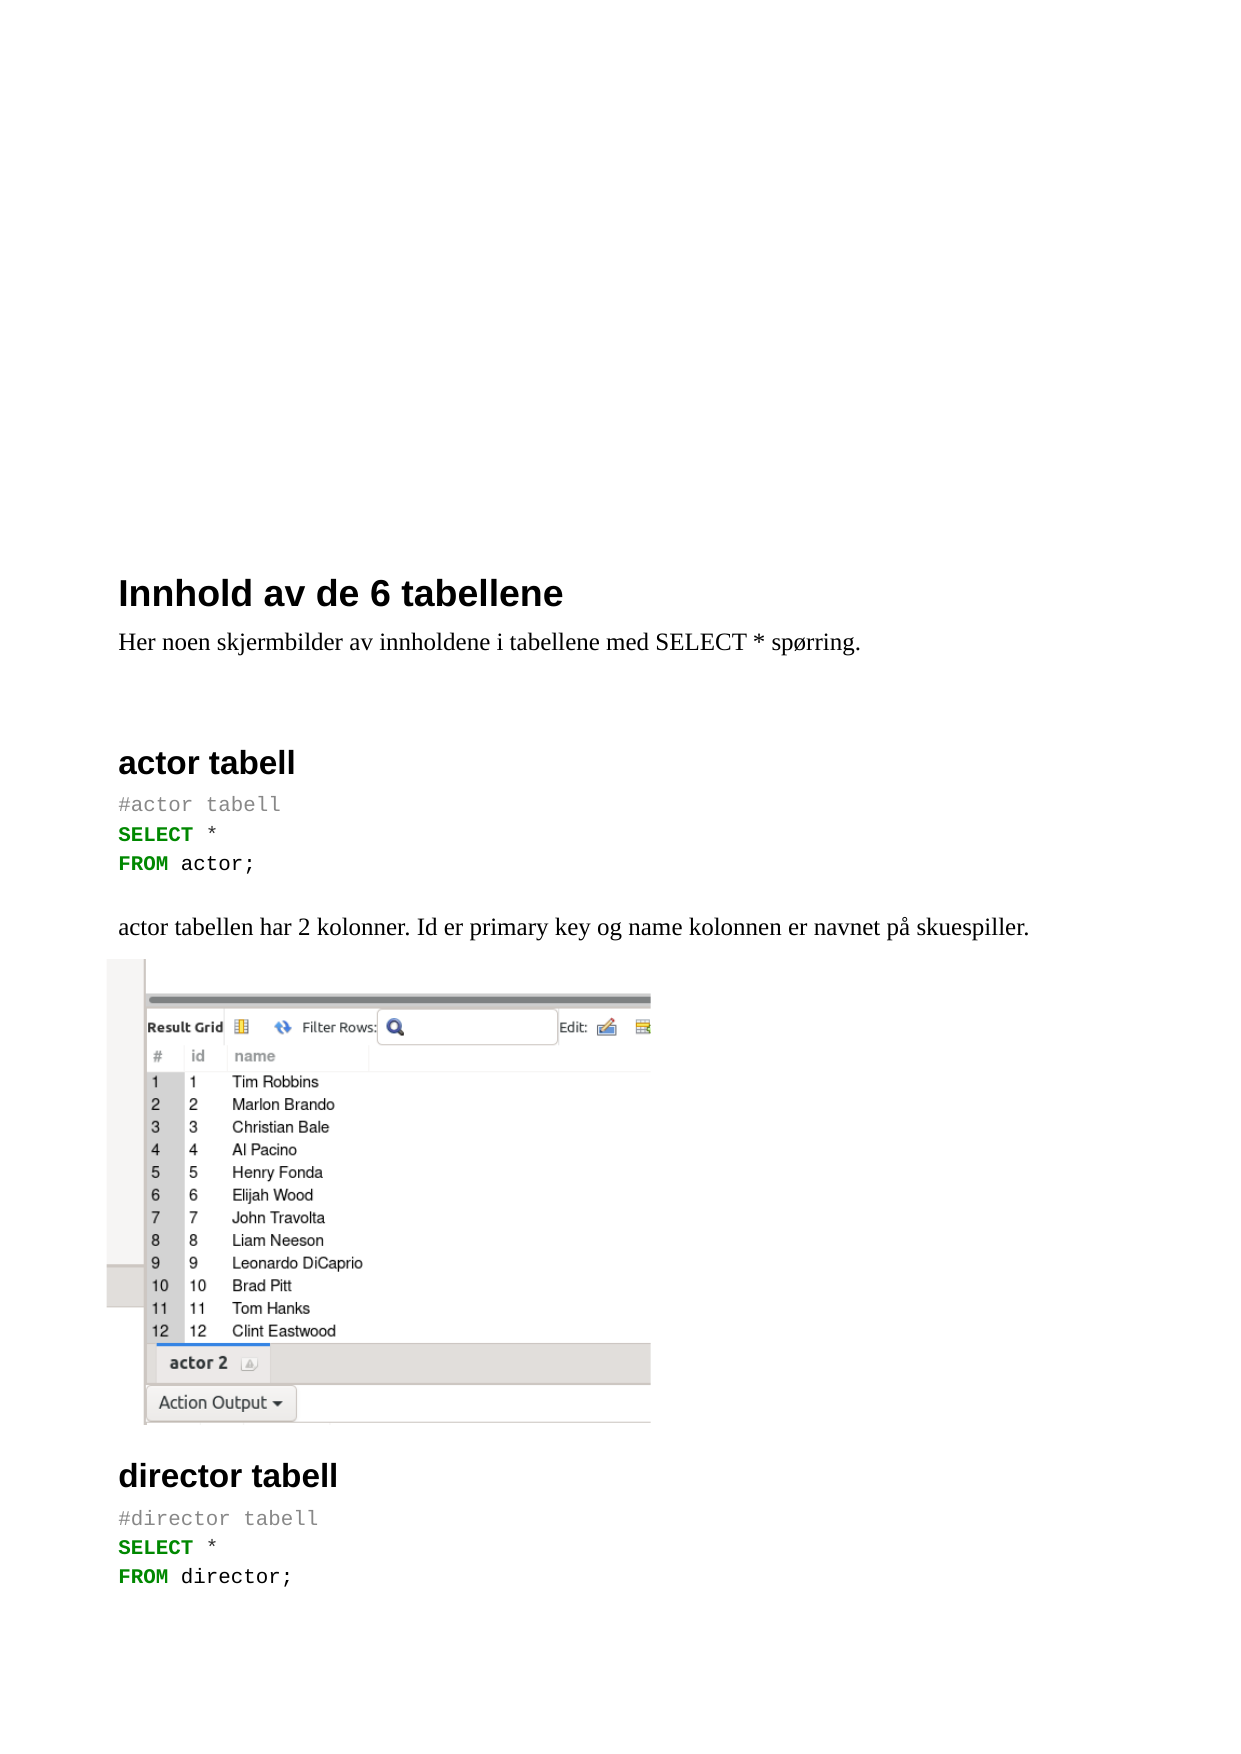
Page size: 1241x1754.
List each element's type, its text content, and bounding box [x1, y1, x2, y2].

text SELECT * [118, 824, 1122, 847]
text #actor tabell [118, 794, 1122, 818]
subtitle director tabell [118, 1457, 1122, 1495]
text #director tabell [118, 1507, 1122, 1531]
picture [106, 959, 651, 1425]
text Her noen skjermbilder av innholdene i tabellene med SELECT * spørring. [118, 627, 1122, 656]
text SELECT * [118, 1537, 1122, 1561]
subtitle actor tabell [118, 743, 1122, 782]
text actor tabellen har 2 kolonner. Id er primary key og name kolonnen er navnet på skuespiller. [118, 912, 1122, 941]
text FROM director; [118, 1566, 1122, 1590]
subtitle Innhold av de 6 tabellene [118, 572, 1122, 615]
text FROM actor; [118, 853, 1122, 877]
